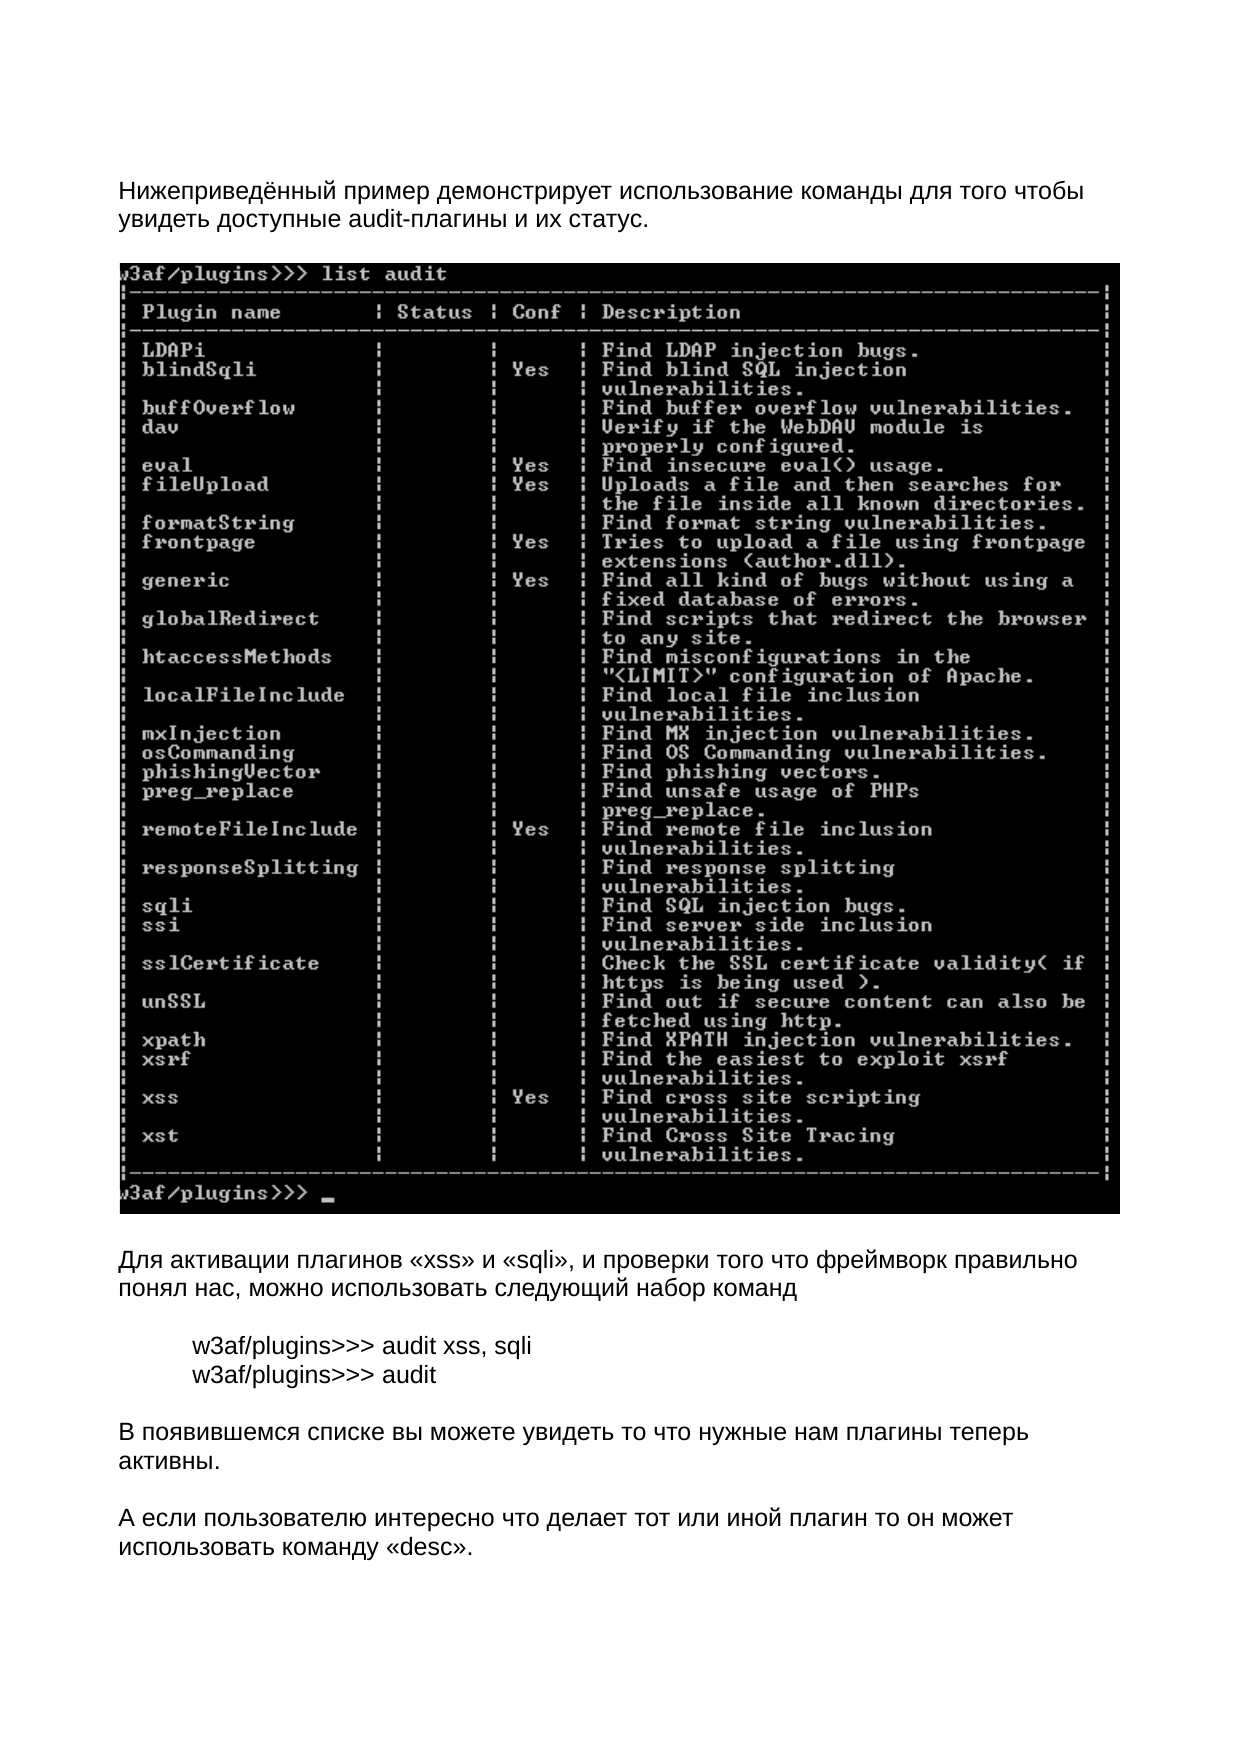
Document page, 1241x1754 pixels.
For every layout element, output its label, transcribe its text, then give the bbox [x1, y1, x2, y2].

text В появившемся списке вы можете увидеть то что нужные нам плагины теперь активны. [118, 1417, 1122, 1474]
text w3af/plugins>>> audit [192, 1359, 1122, 1388]
text w3af/plugins>>> audit xss, sqli [192, 1331, 1122, 1359]
text Нижеприведённый пример демонстрирует использование команды для того чтобы увидеть доступные audit-плагины и их статус. [118, 176, 1122, 233]
text А если пользователю интересно что делает тот или иной плагин то он может использовать команду «desc». [118, 1503, 1122, 1561]
text Для активации плагинов «xss» и «sqli», и проверки того что фреймворк правильно понял нас, можно использовать следующий набор команд [118, 1244, 1122, 1302]
